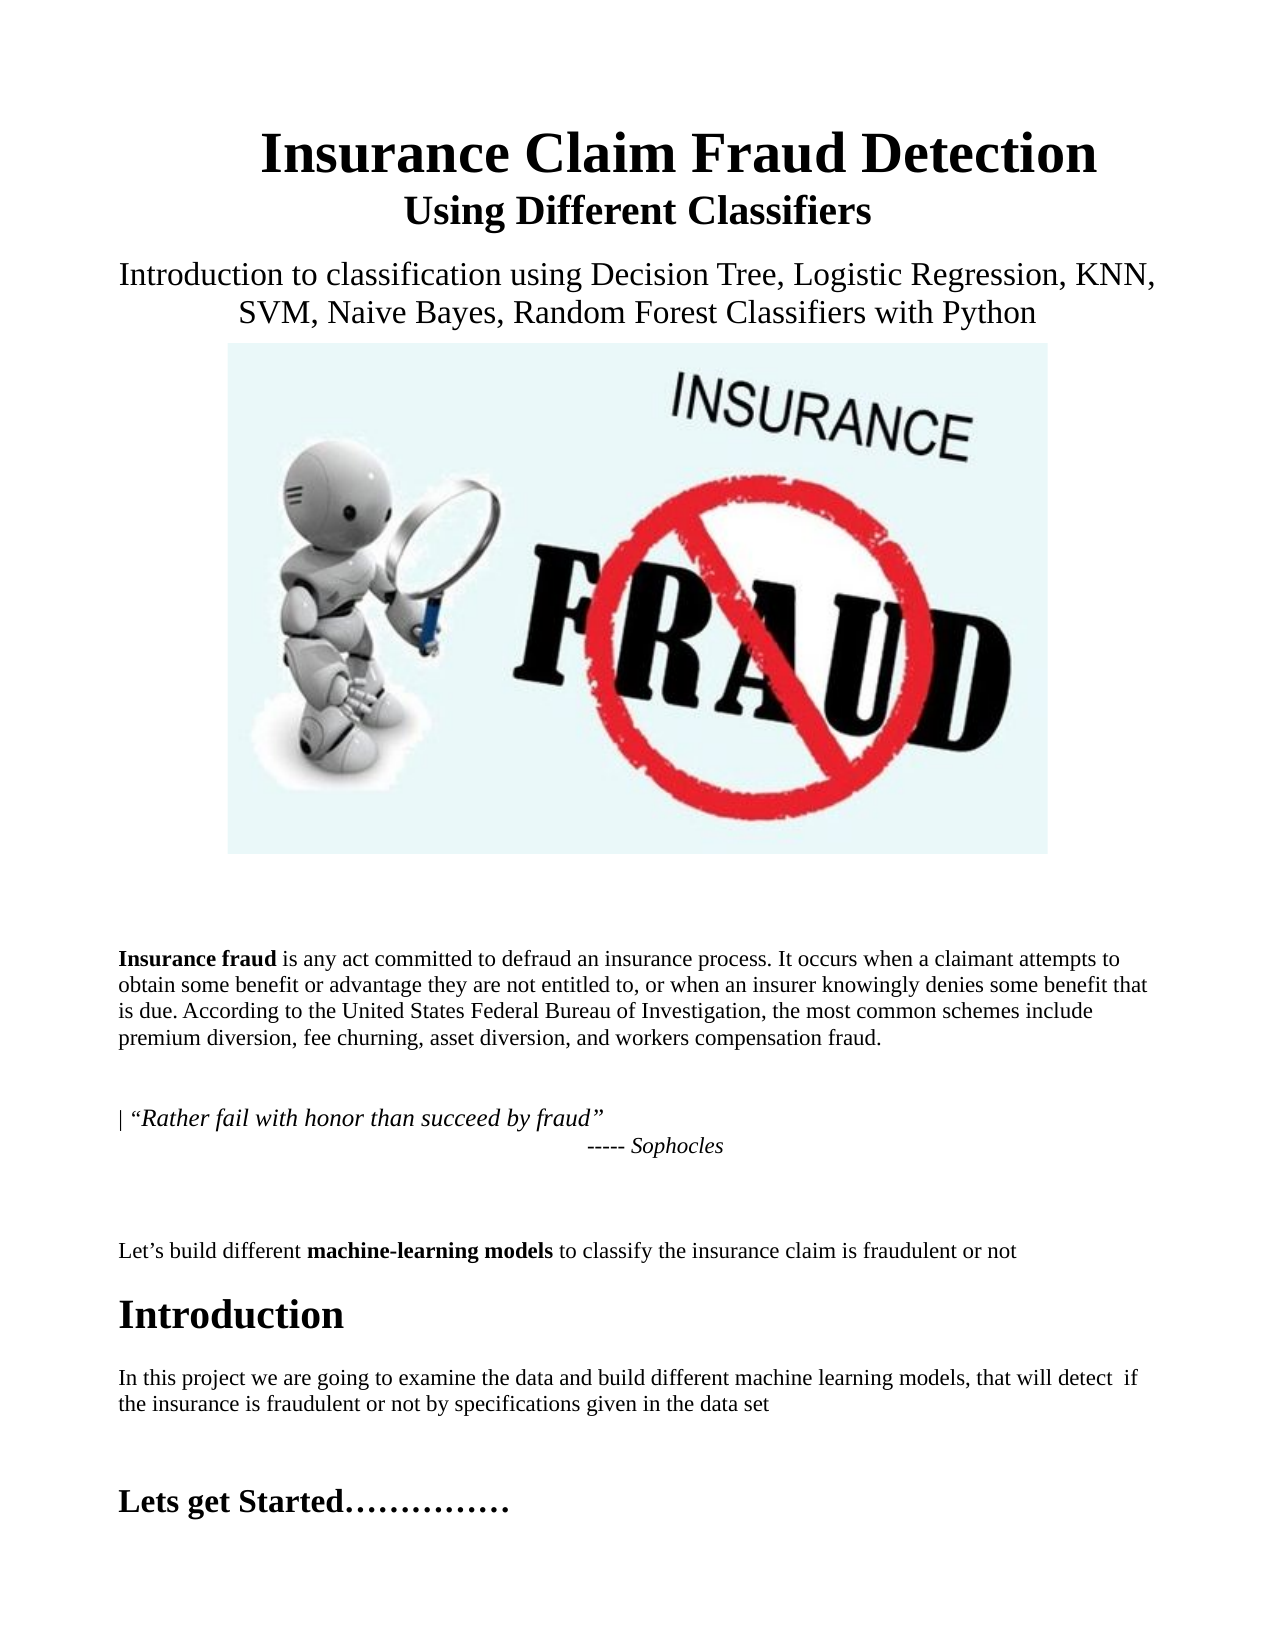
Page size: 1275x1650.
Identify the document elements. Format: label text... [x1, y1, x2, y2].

subtitle Introduction to classification using Decision Tree, Logistic Regression, KNN, SVM, Naive Bayes, Random Forest Classifiers with Python [118, 254, 1157, 331]
picture [227, 343, 1048, 854]
text Let’s build different machine-learning models to classify the insurance claim is fraudulent or not [118, 1237, 1157, 1263]
text | “Rather fail with honor than succeed by fraud” [118, 1103, 1157, 1132]
text Insurance Claim Fraud Detection [118, 118, 1157, 185]
text Lets get Started…………… [118, 1481, 1157, 1520]
text In this project we are going to examine the data and build different machine learning models, that will detect if the insurance is fraudulent or not by specifications given in the data set [118, 1364, 1157, 1417]
text ----- Sophocles [118, 1132, 1157, 1158]
text Insurance fraud is any act committed to defraud an insurance process. It occurs when a claimant attempts to obtain some benefit or advantage they are not entitled to, or when an insurer knowingly denies some benefit that is due. According to the United States Federal Bureau of Investigation, the most common schemes include premium diversion, fee churning, asset diversion, and workers compensation fraud. [118, 945, 1157, 1050]
text Introduction [118, 1290, 1157, 1338]
text Using Different Classifiers [118, 185, 1157, 233]
